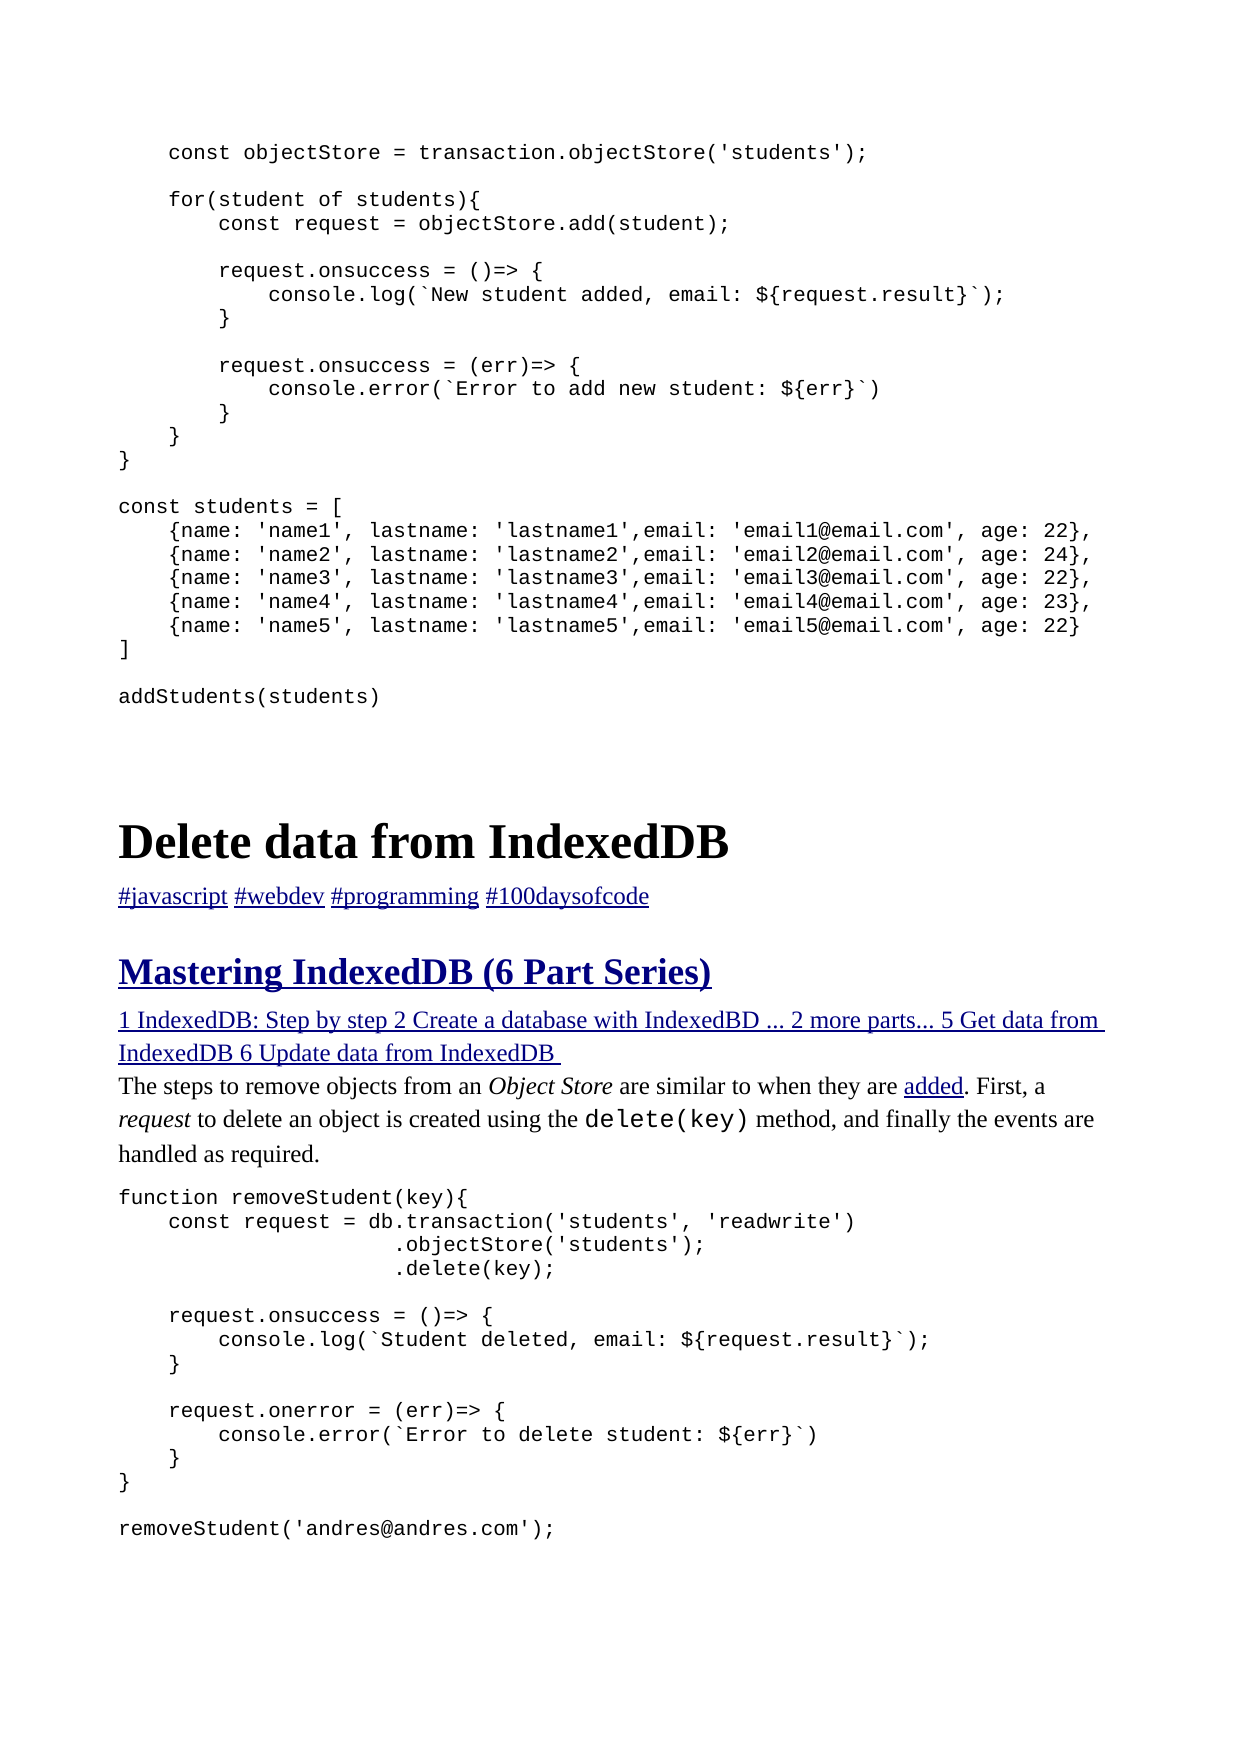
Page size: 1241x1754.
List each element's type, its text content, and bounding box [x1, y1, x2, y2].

text {name: 'name1', lastname: 'lastname1',email: 'email1@email.com', age: 22}, [118, 520, 1122, 544]
text function removeStudent(key){ [118, 1187, 1122, 1211]
text const objectStore = transaction.objectStore('students'); [118, 142, 1122, 165]
subtitle Delete data from IndexedDB [118, 811, 1122, 869]
text } [118, 402, 1122, 426]
text request.onsuccess = (err)=> { [118, 354, 1122, 378]
text const request = db.transaction('students', 'readwrite') [118, 1211, 1122, 1234]
text console.log(`New student added, email: ${request.result}`); [118, 284, 1122, 307]
text request.onerror = (err)=> { [118, 1400, 1122, 1424]
text } [118, 1353, 1122, 1376]
text console.error(`Error to delete student: ${err}`) [118, 1424, 1122, 1447]
text const students = [ [118, 496, 1122, 520]
text .delete(key); [118, 1258, 1122, 1282]
text #javascript #webdev #programming #100daysofcode [118, 881, 1122, 910]
text } [118, 1447, 1122, 1471]
text {name: 'name4', lastname: 'lastname4',email: 'email4@email.com', age: 23}, [118, 591, 1122, 615]
text The steps to remove objects from an Object Store are similar to when they are added. First, a request to delete an object is created using the delete(key) method, and finally the events are handled as required. [118, 1071, 1122, 1168]
subtitle Mastering IndexedDB (6 Part Series) [118, 950, 1122, 993]
text } [118, 426, 1122, 449]
text } [118, 307, 1122, 331]
text const request = objectStore.add(student); [118, 213, 1122, 236]
text {name: 'name5', lastname: 'lastname5',email: 'email5@email.com', age: 22} [118, 615, 1122, 638]
text } [118, 449, 1122, 473]
text addStudents(students) [118, 686, 1122, 709]
text ] [118, 638, 1122, 662]
text 1 IndexedDB: Step by step 2 Create a database with IndexedBD ... 2 more parts... 5 Get data from IndexedDB 6 Update data from IndexedDB [118, 1005, 1122, 1067]
text {name: 'name2', lastname: 'lastname2',email: 'email2@email.com', age: 24}, [118, 544, 1122, 567]
text for(student of students){ [118, 189, 1122, 213]
text {name: 'name3', lastname: 'lastname3',email: 'email3@email.com', age: 22}, [118, 567, 1122, 591]
text console.log(`Student deleted, email: ${request.result}`); [118, 1329, 1122, 1353]
text .objectStore('students'); [118, 1234, 1122, 1258]
text removeStudent('andres@andres.com'); [118, 1518, 1122, 1542]
text } [118, 1471, 1122, 1494]
text console.error(`Error to add new student: ${err}`) [118, 378, 1122, 402]
text request.onsuccess = ()=> { [118, 1305, 1122, 1329]
text request.onsuccess = ()=> { [118, 260, 1122, 284]
